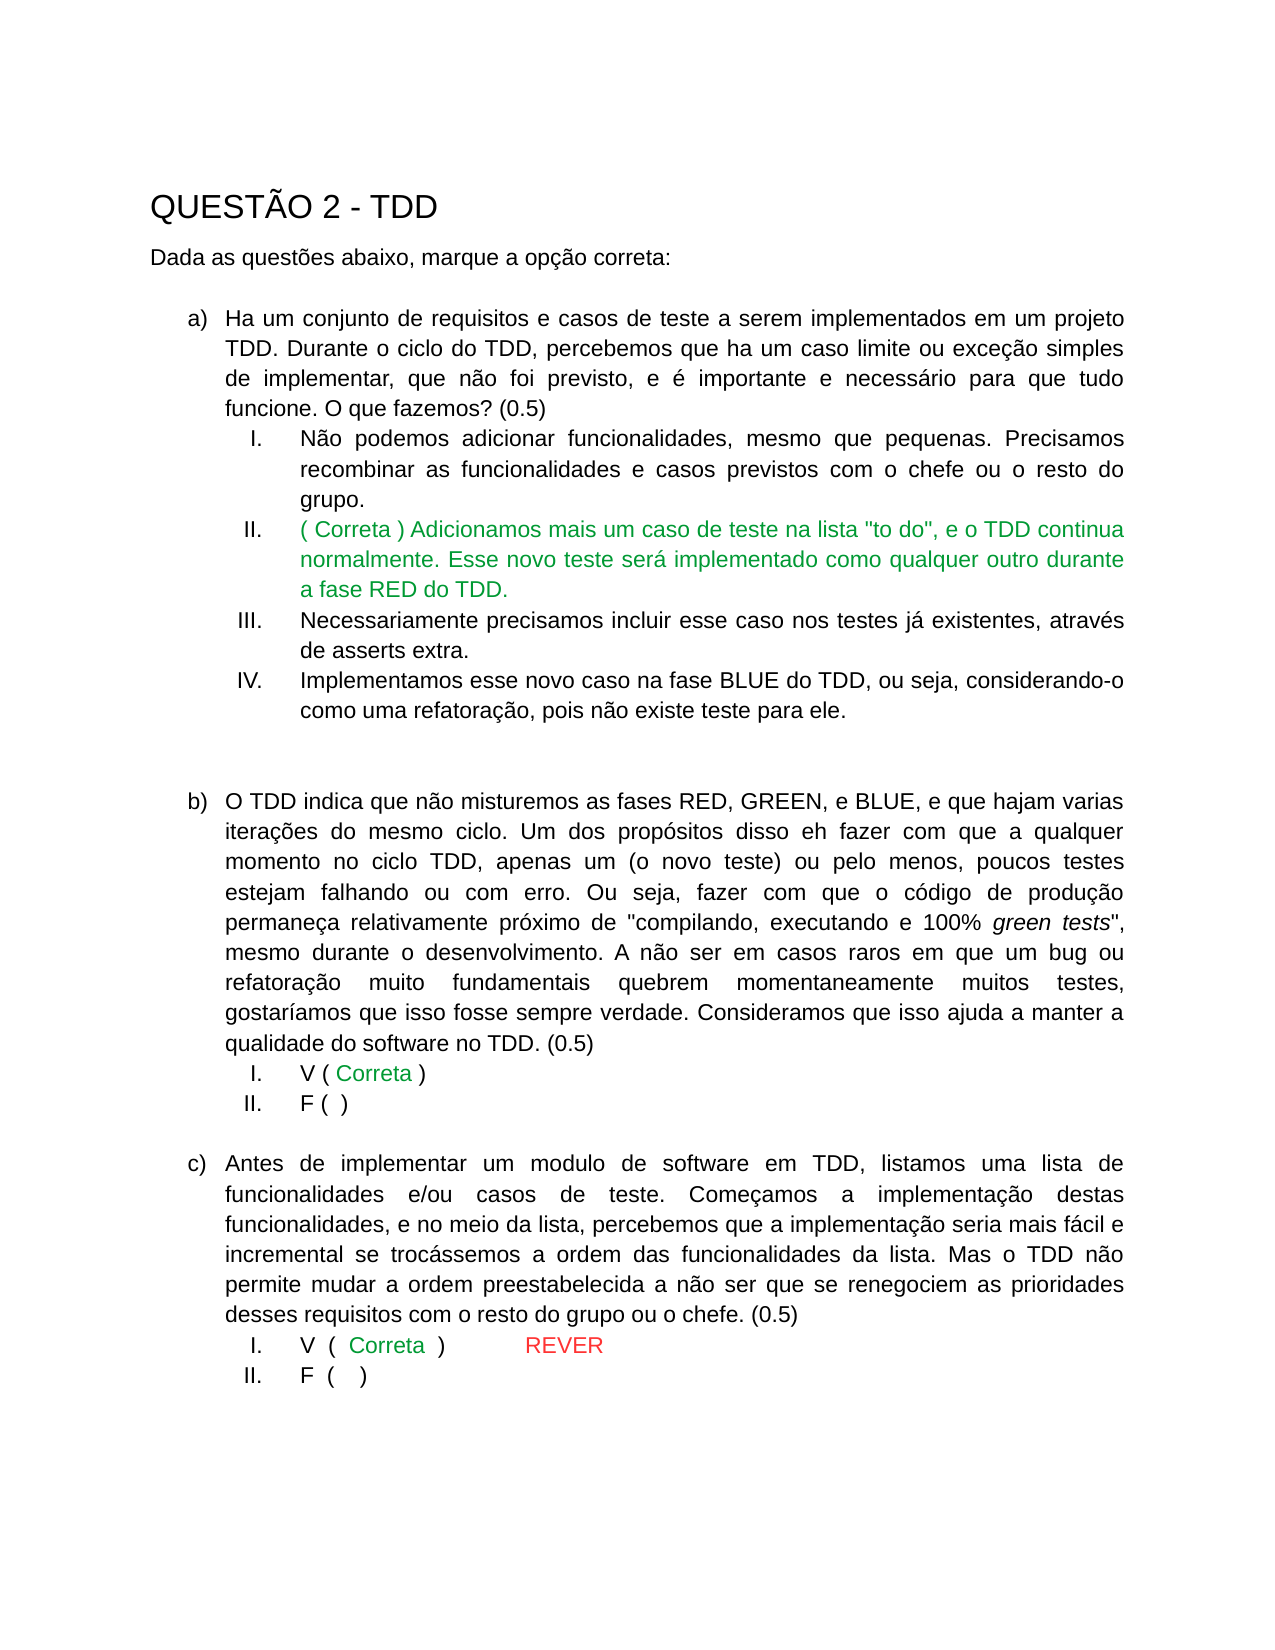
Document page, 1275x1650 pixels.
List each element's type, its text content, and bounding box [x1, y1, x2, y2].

list V ( Correta ) [262, 1060, 1125, 1086]
list V ( Correta ) REVER [262, 1332, 1125, 1358]
text Dada as questões abaixo, marque a opção correta: [150, 244, 1125, 271]
list O TDD indica que não misturemos as fases RED, GREEN, e BLUE, e que hajam varias iterações do mesmo ciclo. Um dos propósitos disso eh fazer com que a qualquer momento no ciclo TDD, apenas um (o novo teste) ou pelo menos, poucos testes estejam falhando ou com erro. Ou seja, fazer com que o código de produção permaneça relativamente próximo de "compilando, executando e 100% green tests", mesmo durante o desenvolvimento. A não ser em casos raros em que um bug ou refatoração muito fundamentais quebrem momentaneamente muitos testes, gostaríamos que isso fosse sempre verdade. Consideramos que isso ajuda a manter a qualidade do software no TDD. (0.5) [187, 788, 1125, 1056]
list ( Correta ) Adicionamos mais um caso de teste na lista "to do", e o TDD continua normalmente. Esse novo teste será implementado como qualquer outro durante a fase RED do TDD. [262, 516, 1125, 603]
list Não podemos adicionar funcionalidades, mesmo que pequenas. Precisamos recombinar as funcionalidades e casos previstos com o chefe ou o resto do grupo. [262, 425, 1125, 512]
list Ha um conjunto de requisitos e casos de teste a serem implementados em um projeto TDD. Durante o ciclo do TDD, percebemos que ha um caso limite ou exceção simples de implementar, que não foi previsto, e é importante e necessário para que tudo funcione. O que fazemos? (0.5) [187, 304, 1125, 422]
list Implementamos esse novo caso na fase BLUE do TDD, ou seja, considerando-o como uma refatoração, pois não existe teste para ele. [262, 667, 1125, 724]
subtitle QUESTÃO 2 - TDD [150, 187, 1125, 226]
list Antes de implementar um modulo de software em TDD, listamos uma lista de funcionalidades e/ou casos de teste. Começamos a implementação destas funcionalidades, e no meio da lista, percebemos que a implementação seria mais fácil e incremental se trocássemos a ordem das funcionalidades da lista. Mas o TDD não permite mudar a ordem preestabelecida a não ser que se renegociem as prioridades desses requisitos com o resto do grupo ou o chefe. (0.5) [187, 1150, 1125, 1328]
list F ( ) [262, 1090, 1125, 1116]
list F ( ) [262, 1362, 1125, 1388]
list Necessariamente precisamos incluir esse caso nos testes já existentes, através de asserts extra. [262, 607, 1125, 663]
